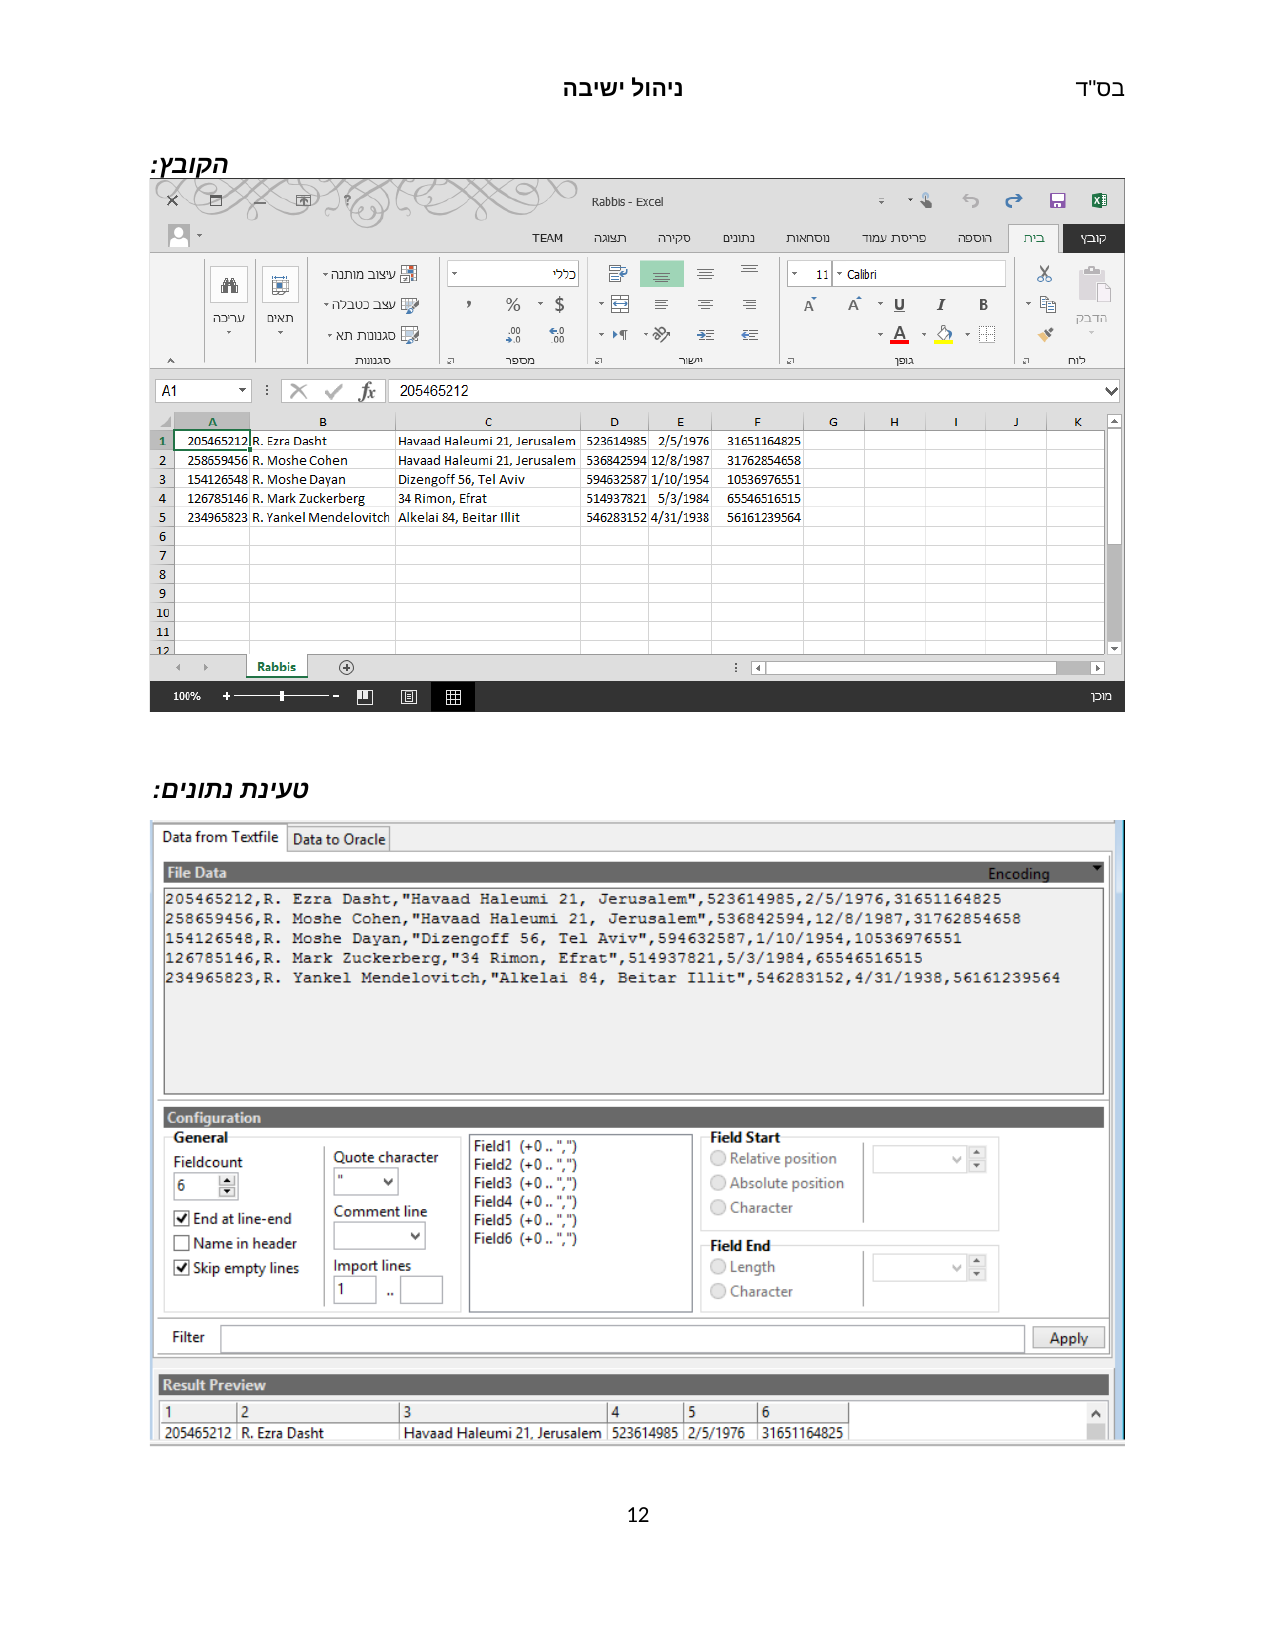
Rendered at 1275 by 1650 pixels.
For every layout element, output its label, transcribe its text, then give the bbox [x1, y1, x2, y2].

text טעינת נתונים: [150, 775, 1125, 804]
text הקובץ: [150, 150, 1125, 178]
